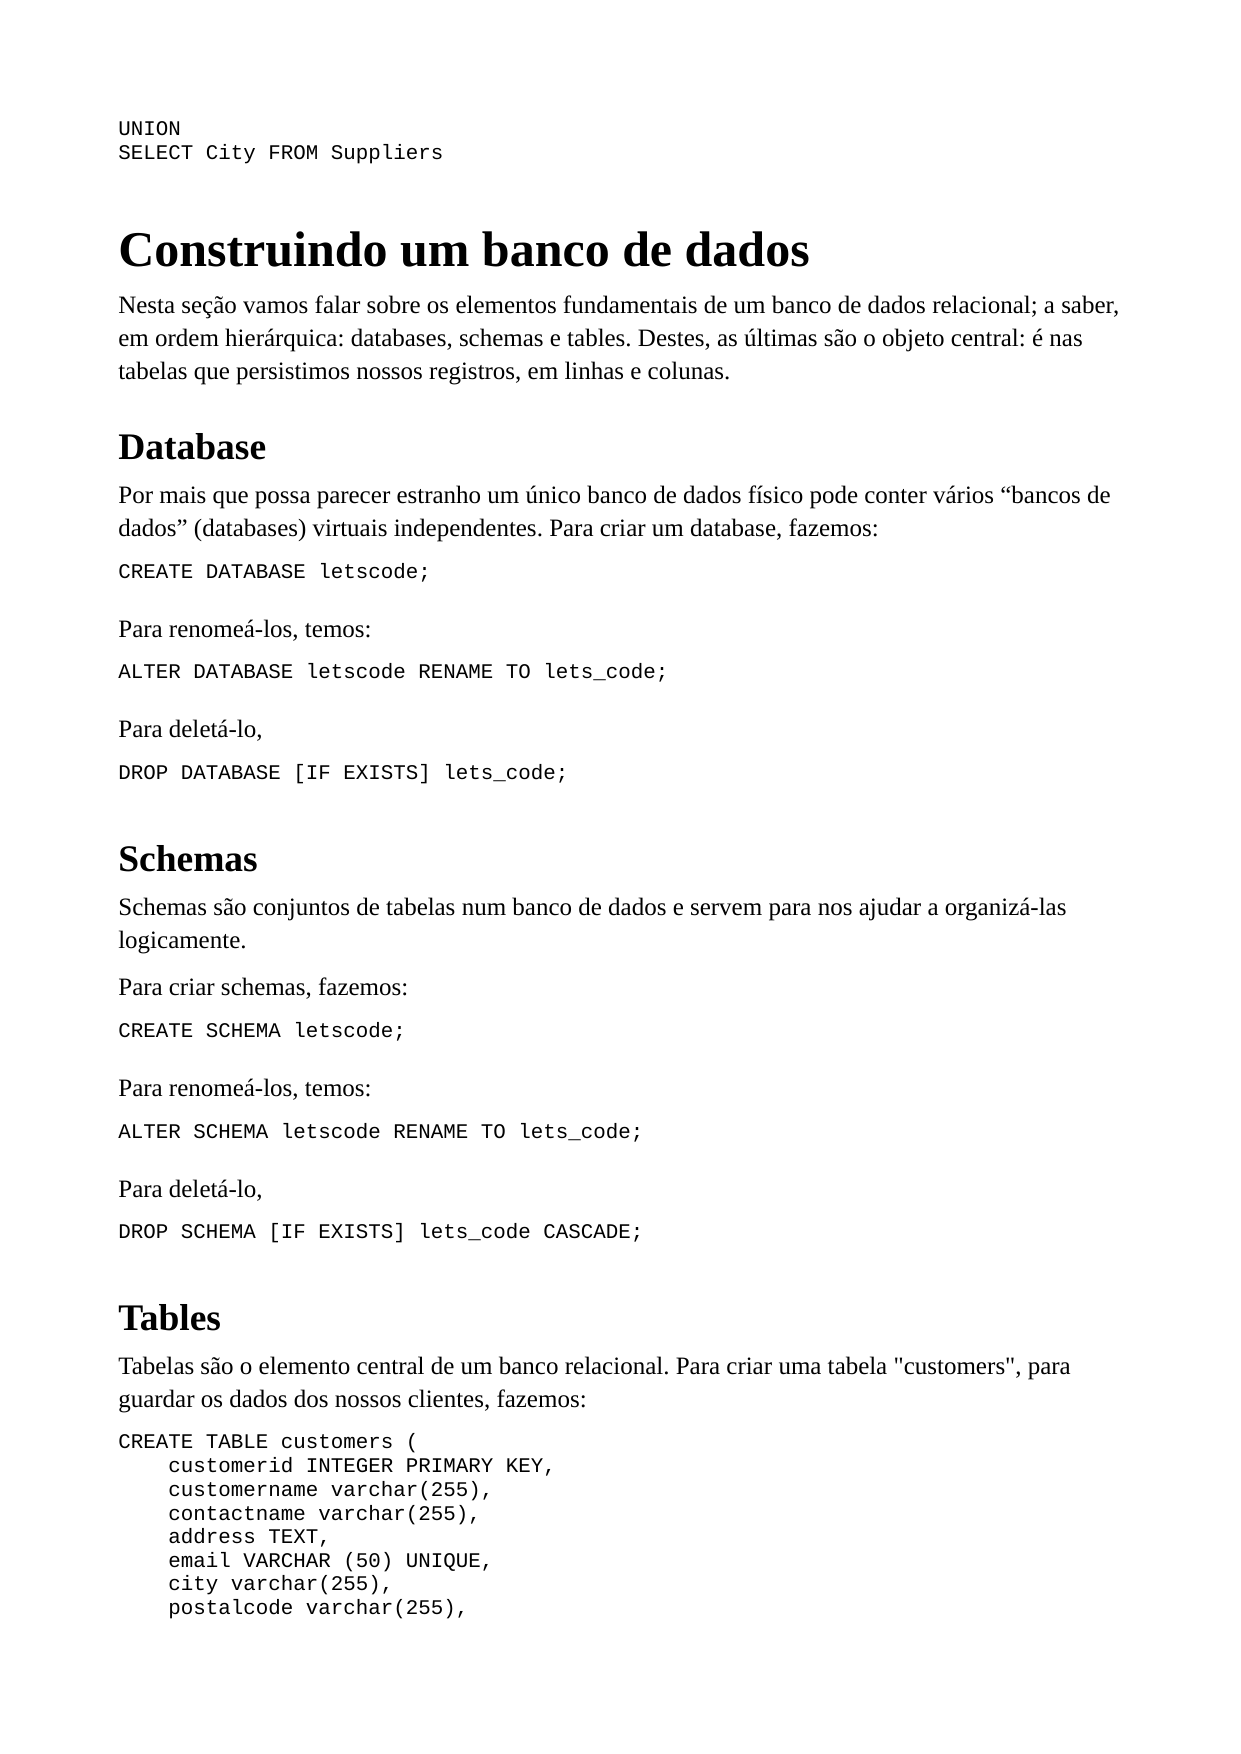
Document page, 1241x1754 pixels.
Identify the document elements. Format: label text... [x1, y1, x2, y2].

text Para renomeá-los, temos: [118, 614, 1122, 642]
text UNION [118, 118, 1122, 142]
text Para deletá-lo, [118, 714, 1122, 743]
subtitle Database [118, 424, 1122, 467]
text contactname varchar(255), [118, 1502, 1122, 1526]
text email VARCHAR (50) UNIQUE, [118, 1550, 1122, 1573]
text Tabelas são o elemento central de um banco relacional. Para criar uma tabela "customers", para guardar os dados dos nossos clientes, fazemos: [118, 1351, 1122, 1413]
text city varchar(255), [118, 1573, 1122, 1597]
text ALTER SCHEMA letscode RENAME TO lets_code; [118, 1121, 1122, 1144]
text DROP SCHEMA [IF EXISTS] lets_code CASCADE; [118, 1221, 1122, 1245]
text postalcode varchar(255), [118, 1597, 1122, 1621]
text customername varchar(255), [118, 1479, 1122, 1502]
text DROP DATABASE [IF EXISTS] lets_code; [118, 762, 1122, 786]
text CREATE SCHEMA letscode; [118, 1020, 1122, 1043]
text Por mais que possa parecer estranho um único banco de dados físico pode conter vários “bancos de dados” (databases) virtuais independentes. Para criar um database, fazemos: [118, 480, 1122, 542]
text ALTER DATABASE letscode RENAME TO lets_code; [118, 661, 1122, 685]
subtitle Tables [118, 1295, 1122, 1338]
text customerid INTEGER PRIMARY KEY, [118, 1455, 1122, 1479]
subtitle Schemas [118, 836, 1122, 879]
text Para deletá-lo, [118, 1174, 1122, 1202]
text Para renomeá-los, temos: [118, 1073, 1122, 1102]
text CREATE DATABASE letscode; [118, 561, 1122, 584]
text SELECT City FROM Suppliers [118, 142, 1122, 165]
text address TEXT, [118, 1526, 1122, 1550]
text Para criar schemas, fazemos: [118, 972, 1122, 1001]
subtitle Construindo um banco de dados [118, 220, 1122, 277]
text Schemas são conjuntos de tabelas num banco de dados e servem para nos ajudar a organizá-las logicamente. [118, 892, 1122, 953]
text CREATE TABLE customers ( [118, 1432, 1122, 1455]
text Nesta seção vamos falar sobre os elementos fundamentais de um banco de dados relacional; a saber, em ordem hierárquica: databases, schemas e tables. Destes, as últimas são o objeto central: é nas tabelas que persistimos nossos registros, em linhas e colunas. [118, 290, 1122, 385]
